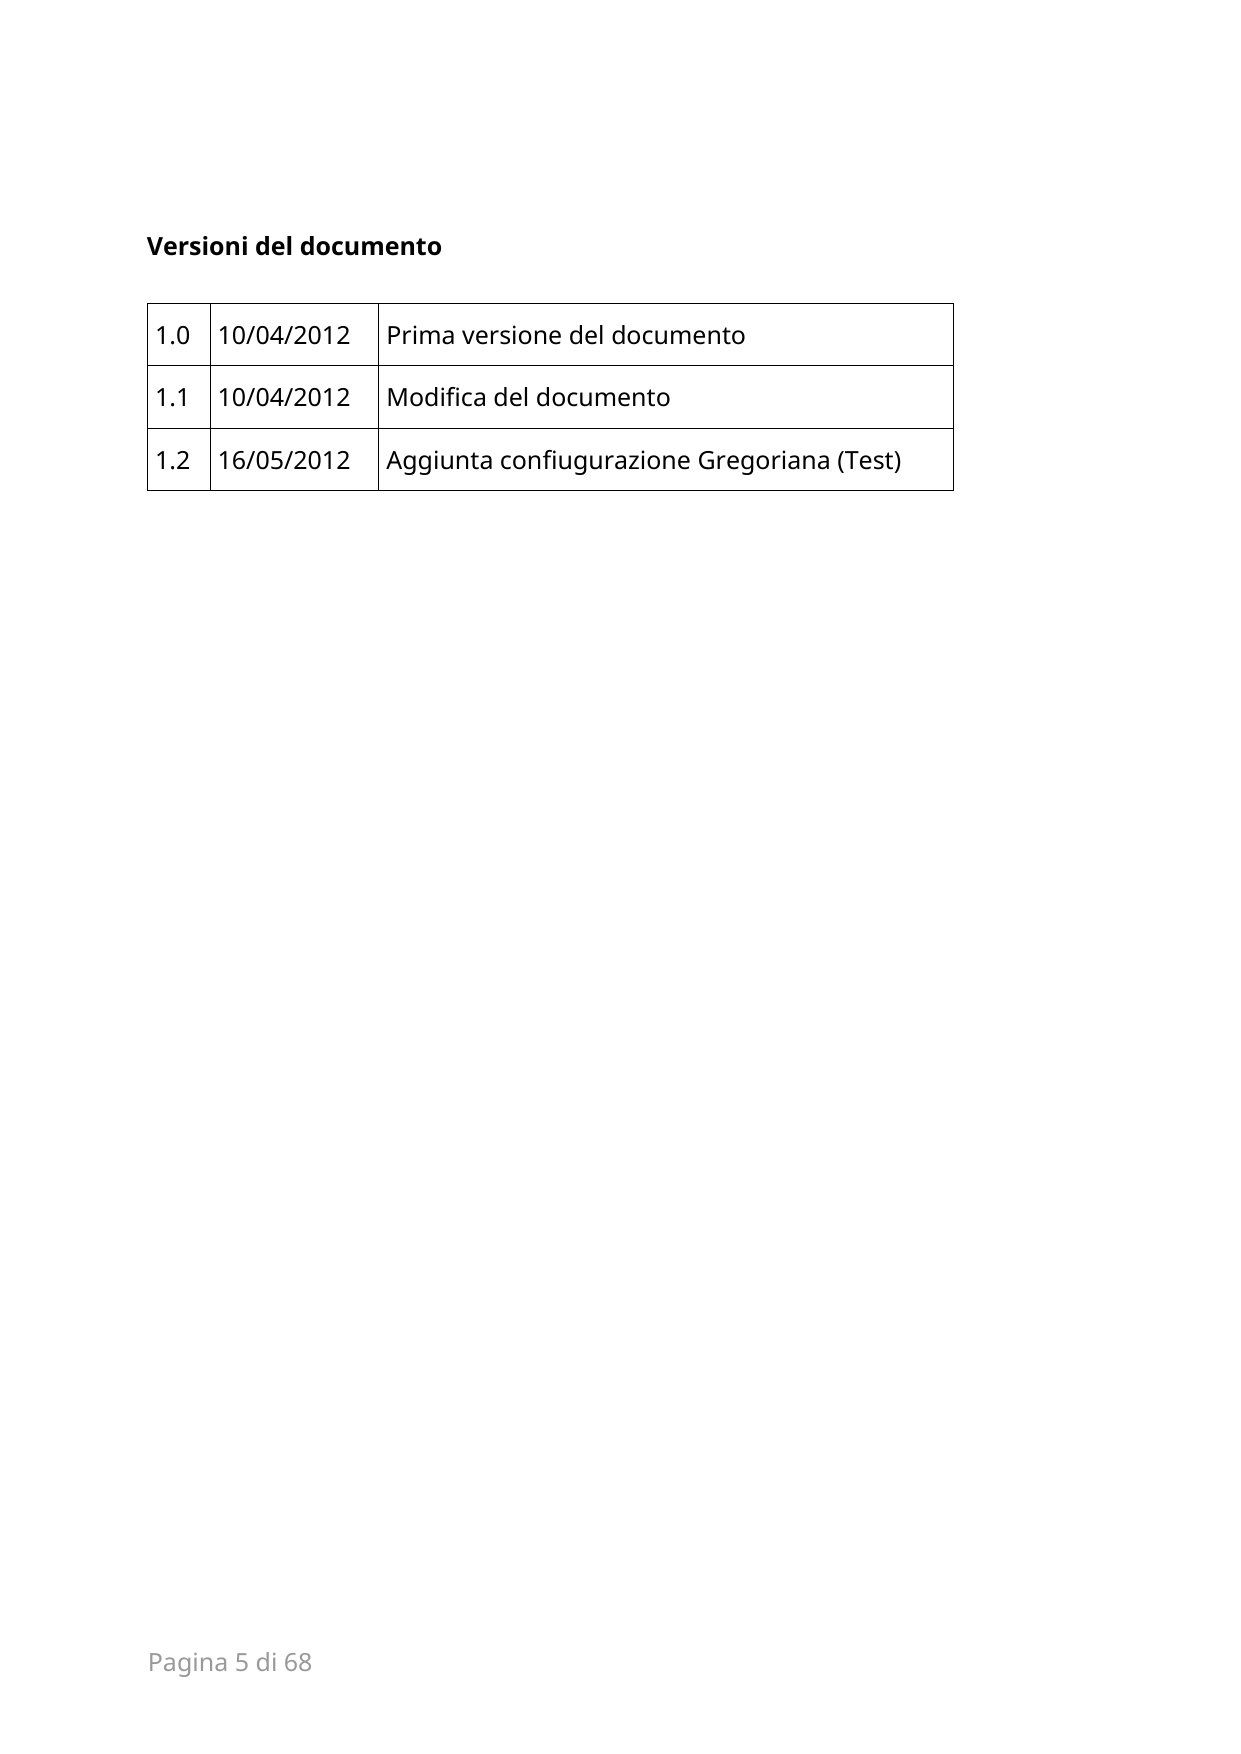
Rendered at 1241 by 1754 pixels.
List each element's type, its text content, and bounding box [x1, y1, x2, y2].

table_cell 1.2 [148, 429, 210, 490]
table_header 1.0 [148, 304, 210, 365]
table_cell Modifica del documento [379, 366, 953, 428]
table_cell 16/05/2012 [211, 429, 378, 490]
table_cell Aggiunta confiugurazione Gregoriana (Test) [379, 429, 953, 490]
table_cell 1.1 [148, 366, 210, 428]
text Versioni del documento [88, 228, 1093, 263]
table_cell 10/04/2012 [211, 366, 378, 428]
table_header 10/04/2012 [211, 304, 378, 365]
table_header Prima versione del documento [379, 304, 953, 365]
